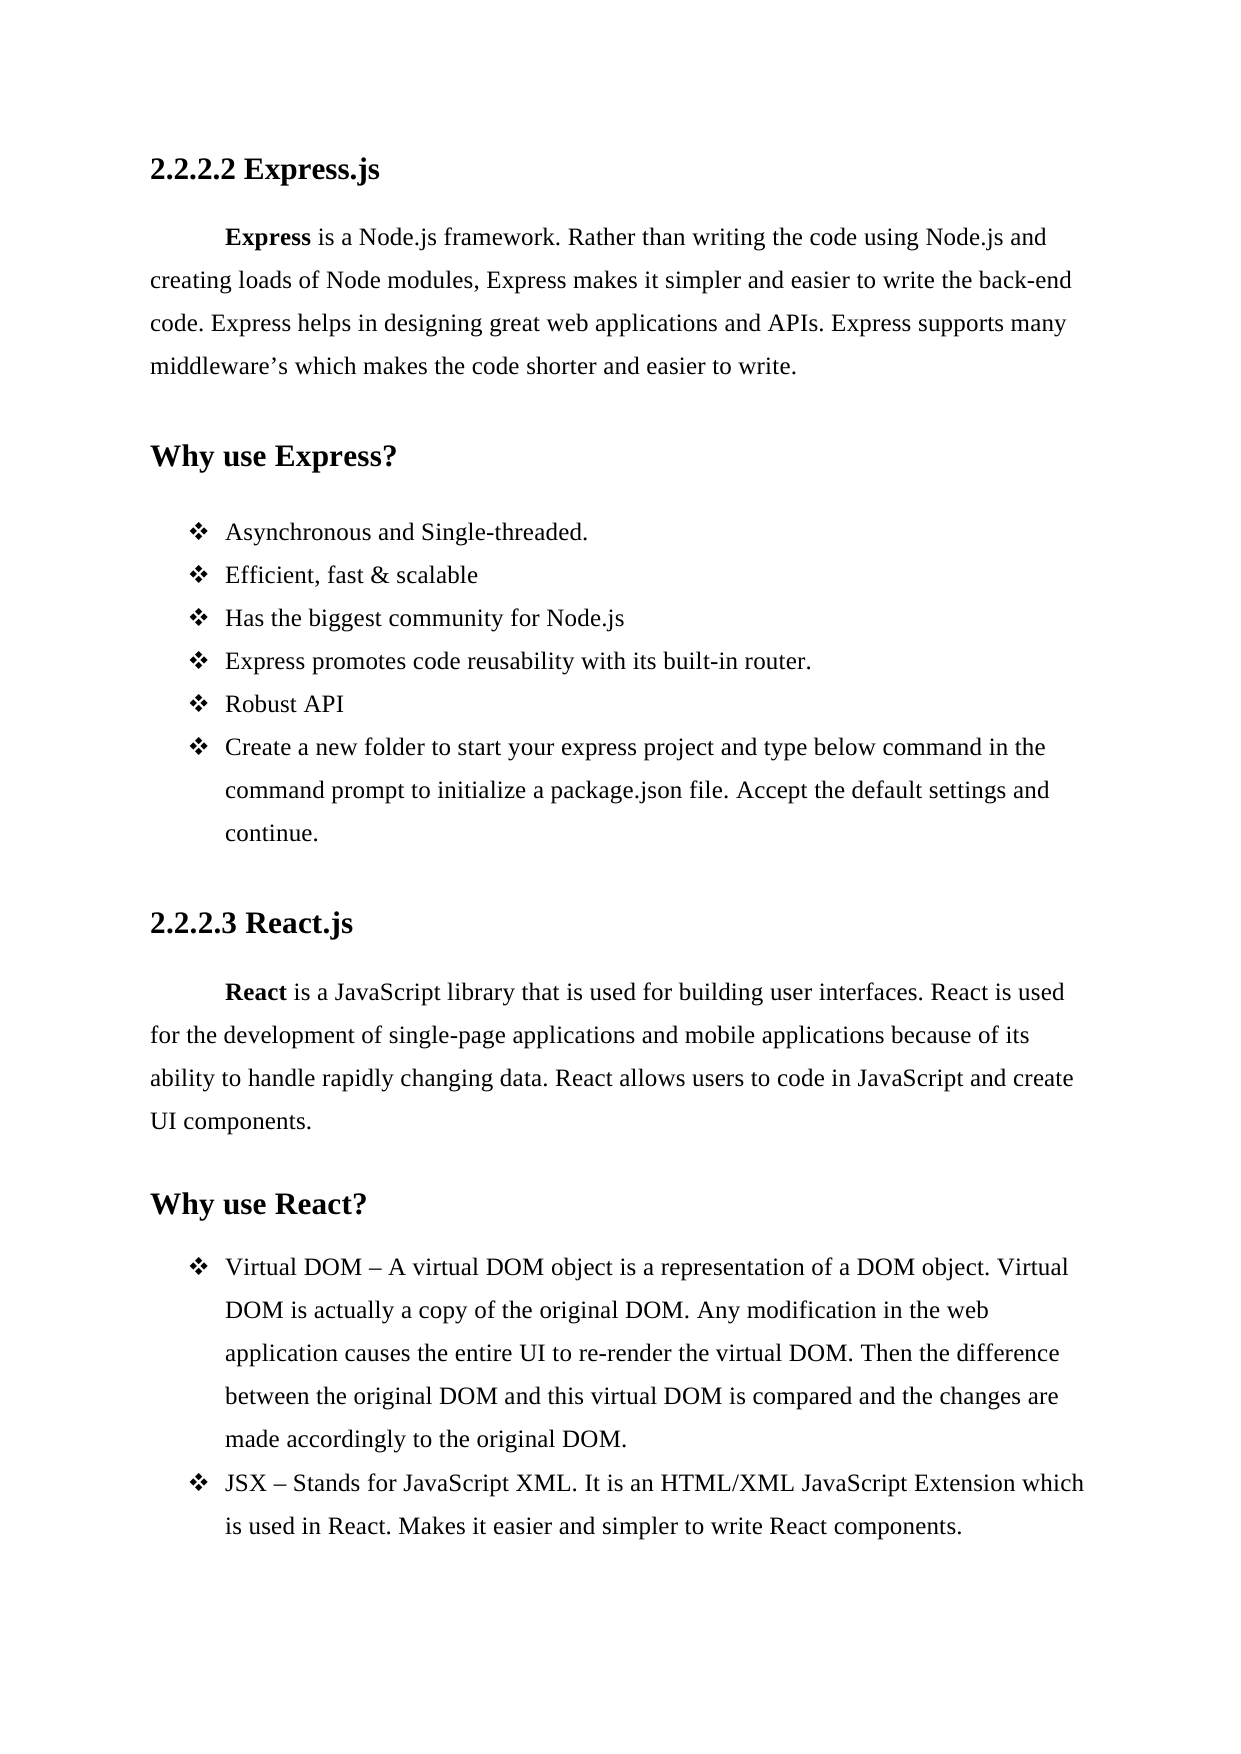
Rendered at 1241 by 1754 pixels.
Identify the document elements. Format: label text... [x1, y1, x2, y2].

text Express is a Node.js framework. Rather than writing the code using Node.js and creating loads of Node modules, Express makes it simpler and easier to write the back-end code. Express helps in designing great web applications and APIs. Express supports many middleware’s which makes the code shorter and easier to write. [150, 222, 1090, 380]
list Express promotes code reusability with its built-in router. [187, 646, 1090, 675]
text 2.2.2.3 React.js [150, 905, 1090, 941]
list Has the biggest community for Node.js [187, 603, 1090, 632]
list Asynchronous and Single-threaded. [187, 517, 1090, 545]
list Create a new folder to start your express project and type below command in the command prompt to initialize a package.json file. Accept the default settings and continue. [187, 732, 1090, 847]
text Why use React? [150, 1185, 1090, 1221]
list Virtual DOM – A virtual DOM object is a representation of a DOM object. Virtual DOM is actually a copy of the original DOM. Any modification in the web application causes the entire UI to re-render the virtual DOM. Then the difference between the original DOM and this virtual DOM is compared and the changes are made accordingly to the original DOM. [187, 1252, 1090, 1453]
list Robust API [187, 689, 1090, 718]
text React is a JavaScript library that is used for building user interfaces. React is used for the development of single-page applications and mobile applications because of its ability to handle rapidly changing data. React allows users to code in JavaScript and create UI components. [150, 977, 1090, 1135]
list JSX – Stands for JavaScript XML. It is an HTML/XML JavaScript Extension which is used in React. Makes it easier and simpler to write React components. [187, 1468, 1090, 1539]
text Why use Express? [150, 437, 1090, 473]
text 2.2.2.2 Express.js [150, 150, 1090, 186]
list Efficient, fast & scalable [187, 560, 1090, 588]
